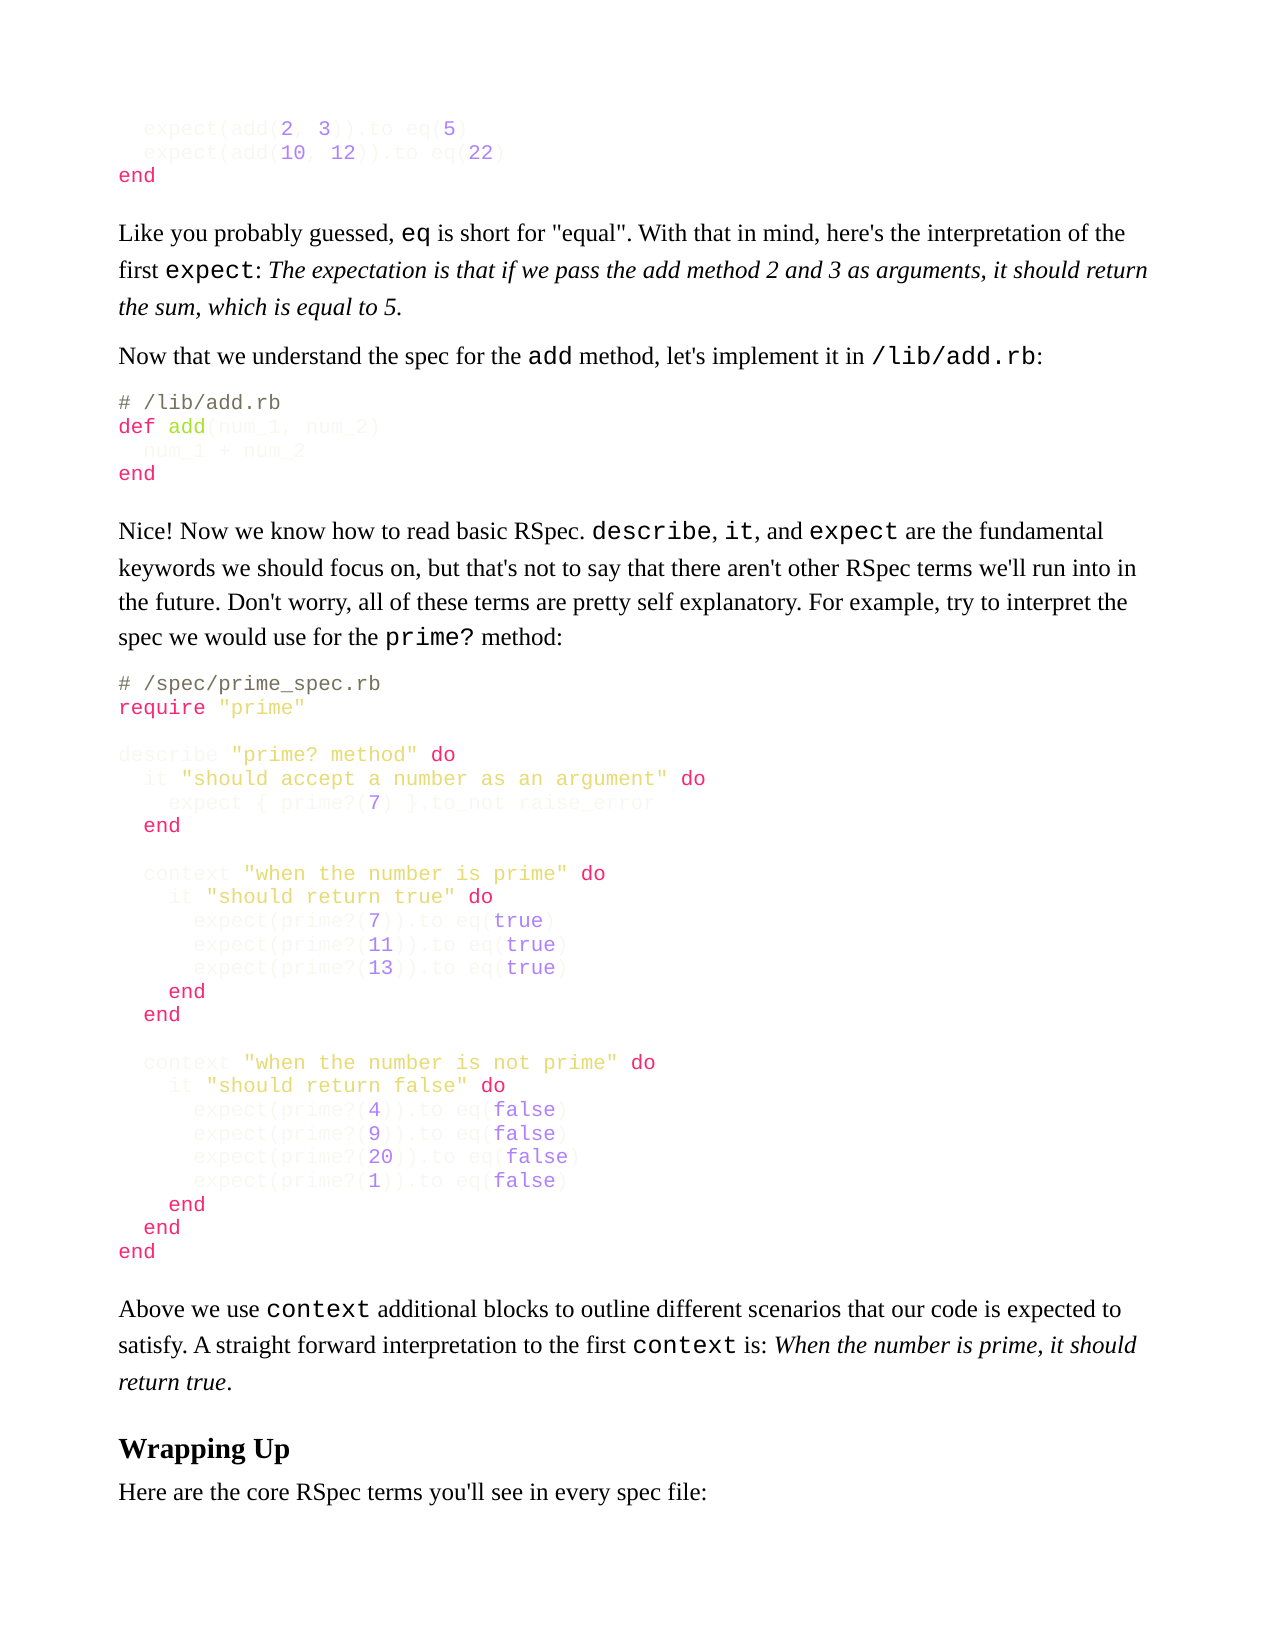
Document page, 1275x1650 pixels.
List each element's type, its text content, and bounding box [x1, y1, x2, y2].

text expect(prime?(1)).to eq(false) [118, 1170, 1157, 1194]
text end [118, 815, 1157, 839]
text # /lib/add.rb [118, 392, 1157, 416]
text end [118, 165, 1157, 189]
text num_1 + num_2 [118, 439, 1157, 463]
text # /spec/prime_spec.rb [118, 673, 1157, 697]
text context "when the number is prime" do [118, 863, 1157, 886]
text describe "prime? method" do [118, 744, 1157, 768]
text end [118, 981, 1157, 1004]
text Now that we understand the spec for the add method, let's implement it in /lib/add.rb: [118, 341, 1157, 372]
text expect(prime?(11)).to eq(true) [118, 933, 1157, 957]
text require "prime" [118, 697, 1157, 721]
text expect(prime?(7)).to eq(true) [118, 910, 1157, 933]
text it "should return false" do [118, 1075, 1157, 1099]
text it "should accept a number as an argument" do [118, 768, 1157, 792]
text end [118, 1217, 1157, 1241]
text def add(num_1, num_2) [118, 416, 1157, 439]
text end [118, 463, 1157, 487]
text expect(prime?(4)).to eq(false) [118, 1099, 1157, 1123]
text Here are the core RSpec terms you'll see in every spec file: [118, 1477, 1157, 1506]
text context "when the number is not prime" do [118, 1052, 1157, 1075]
text expect(add(2, 3)).to eq(5) [118, 118, 1157, 142]
text end [118, 1241, 1157, 1264]
text expect(add(10, 12)).to eq(22) [118, 142, 1157, 165]
text expect(prime?(13)).to eq(true) [118, 957, 1157, 981]
subtitle Wrapping Up [118, 1431, 1157, 1464]
text expect(prime?(9)).to eq(false) [118, 1123, 1157, 1146]
text expect(prime?(20)).to eq(false) [118, 1146, 1157, 1170]
text expect { prime?(7) }.to_not raise_error [118, 792, 1157, 815]
text Nice! Now we know how to read basic RSpec. describe, it, and expect are the fundamental keywords we should focus on, but that's not to say that there aren't other RSpec terms we'll run into in the future. Don't worry, all of these terms are pretty self explanatory. For example, try to interpret the spec we would use for the prime? method: [118, 516, 1157, 653]
text end [118, 1194, 1157, 1217]
text end [118, 1004, 1157, 1028]
text Above we use context additional blocks to outline different scenarios that our code is expected to satisfy. A straight forward interpretation to the first context is: When the number is prime, it should return true. [118, 1294, 1157, 1396]
text it "should return true" do [118, 886, 1157, 910]
text Like you probably guessed, eq is short for "equal". With that in mind, here's the interpretation of the first expect: The expectation is that if we pass the add method 2 and 3 as arguments, it should return the sum, which is equal to 5. [118, 218, 1157, 320]
